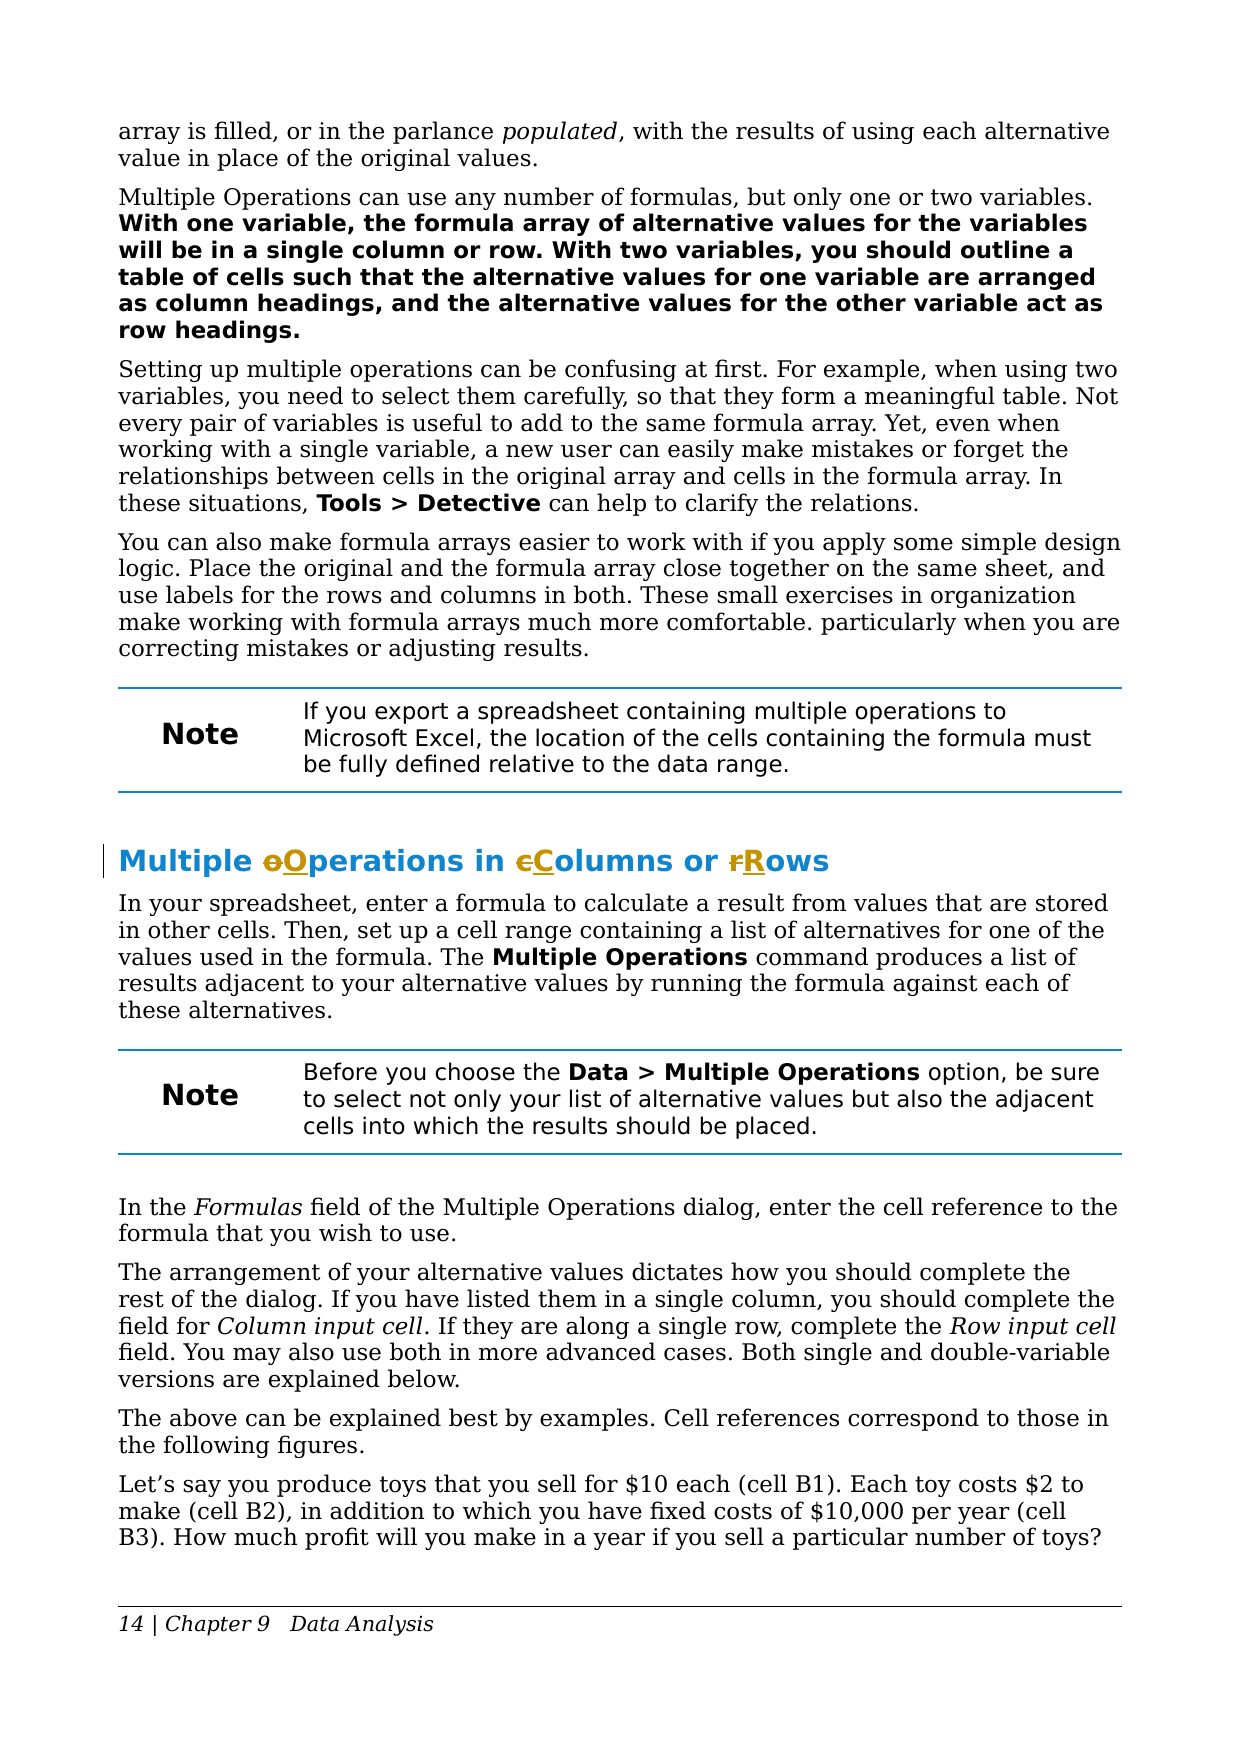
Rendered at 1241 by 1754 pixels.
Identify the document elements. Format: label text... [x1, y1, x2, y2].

text Multiple Operations can use any number of formulas, but only one or two variables. With one variable, the formula array of alternative values for the variables will be in a single column or row. With two variables, you should outline a table of cells such that the alternative values for one variable are arranged as column headings, and the alternative values for the other variable act as row headings. [118, 184, 1122, 344]
text Setting up multiple operations can be confusing at first. For example, when using two variables, you need to select them carefully, so that they form a meaningful table. Not every pair of variables is useful to add to the same formula array. Yet, even when working with a single variable, a new user can easily make mistakes or forget the relationships between cells in the original array and cells in the formula array. In these situations, Tools > Detective can help to clarify the relations. [118, 356, 1122, 516]
table_header If you export a spreadsheet containing multiple operations to Microsoft Excel, the location of the cells containing the formula must be fully defined relative to the data range. [281, 689, 1122, 791]
text Let’s say you produce toys that you sell for $10 each (cell B1). Each toy costs $2 to make (cell B2), in addition to which you have fixed costs of $10,000 per year (cell B3). How much profit will you make in a year if you sell a particular number of toys? [118, 1471, 1122, 1551]
table_header Before you choose the Data > Multiple Operations option, be sure to select not only your list of alternative values but also the adjacent cells into which the results should be placed. [281, 1051, 1122, 1153]
text array is filled, or in the parlance populated, with the results of using each alternative value in place of the original values. [118, 118, 1122, 171]
table_header Note [118, 689, 281, 791]
table_header Note [118, 1051, 281, 1153]
text In the Formulas field of the Multiple Operations dialog, enter the cell reference to the formula that you wish to use. [118, 1194, 1122, 1247]
text You can also make formula arrays easier to work with if you apply some simple design logic. Place the original and the formula array close together on the same sheet, and use labels for the rows and columns in both. These small exercises in organization make working with formula arrays much more comfortable. particularly when you are correcting mistakes or adjusting results. [118, 529, 1122, 662]
text The above can be explained best by examples. Cell references correspond to those in the following figures. [118, 1405, 1122, 1459]
text The arrangement of your alternative values dictates how you should complete the rest of the dialog. If you have listed them in a single column, you should complete the field for Column input cell. If they are along a single row, complete the Row input cell field. You may also use both in more advanced cases. Both single and double-variable versions are explained below. [118, 1259, 1122, 1393]
text In your spreadsheet, enter a formula to calculate a result from values that are stored in other cells. Then, set up a cell range containing a list of alternatives for one of the values used in the formula. The Multiple Operations command produces a list of results adjacent to your alternative values by running the formula against each of these alternatives. [118, 890, 1122, 1024]
subtitle Multiple Operations in Columns or Rows [118, 844, 1122, 878]
